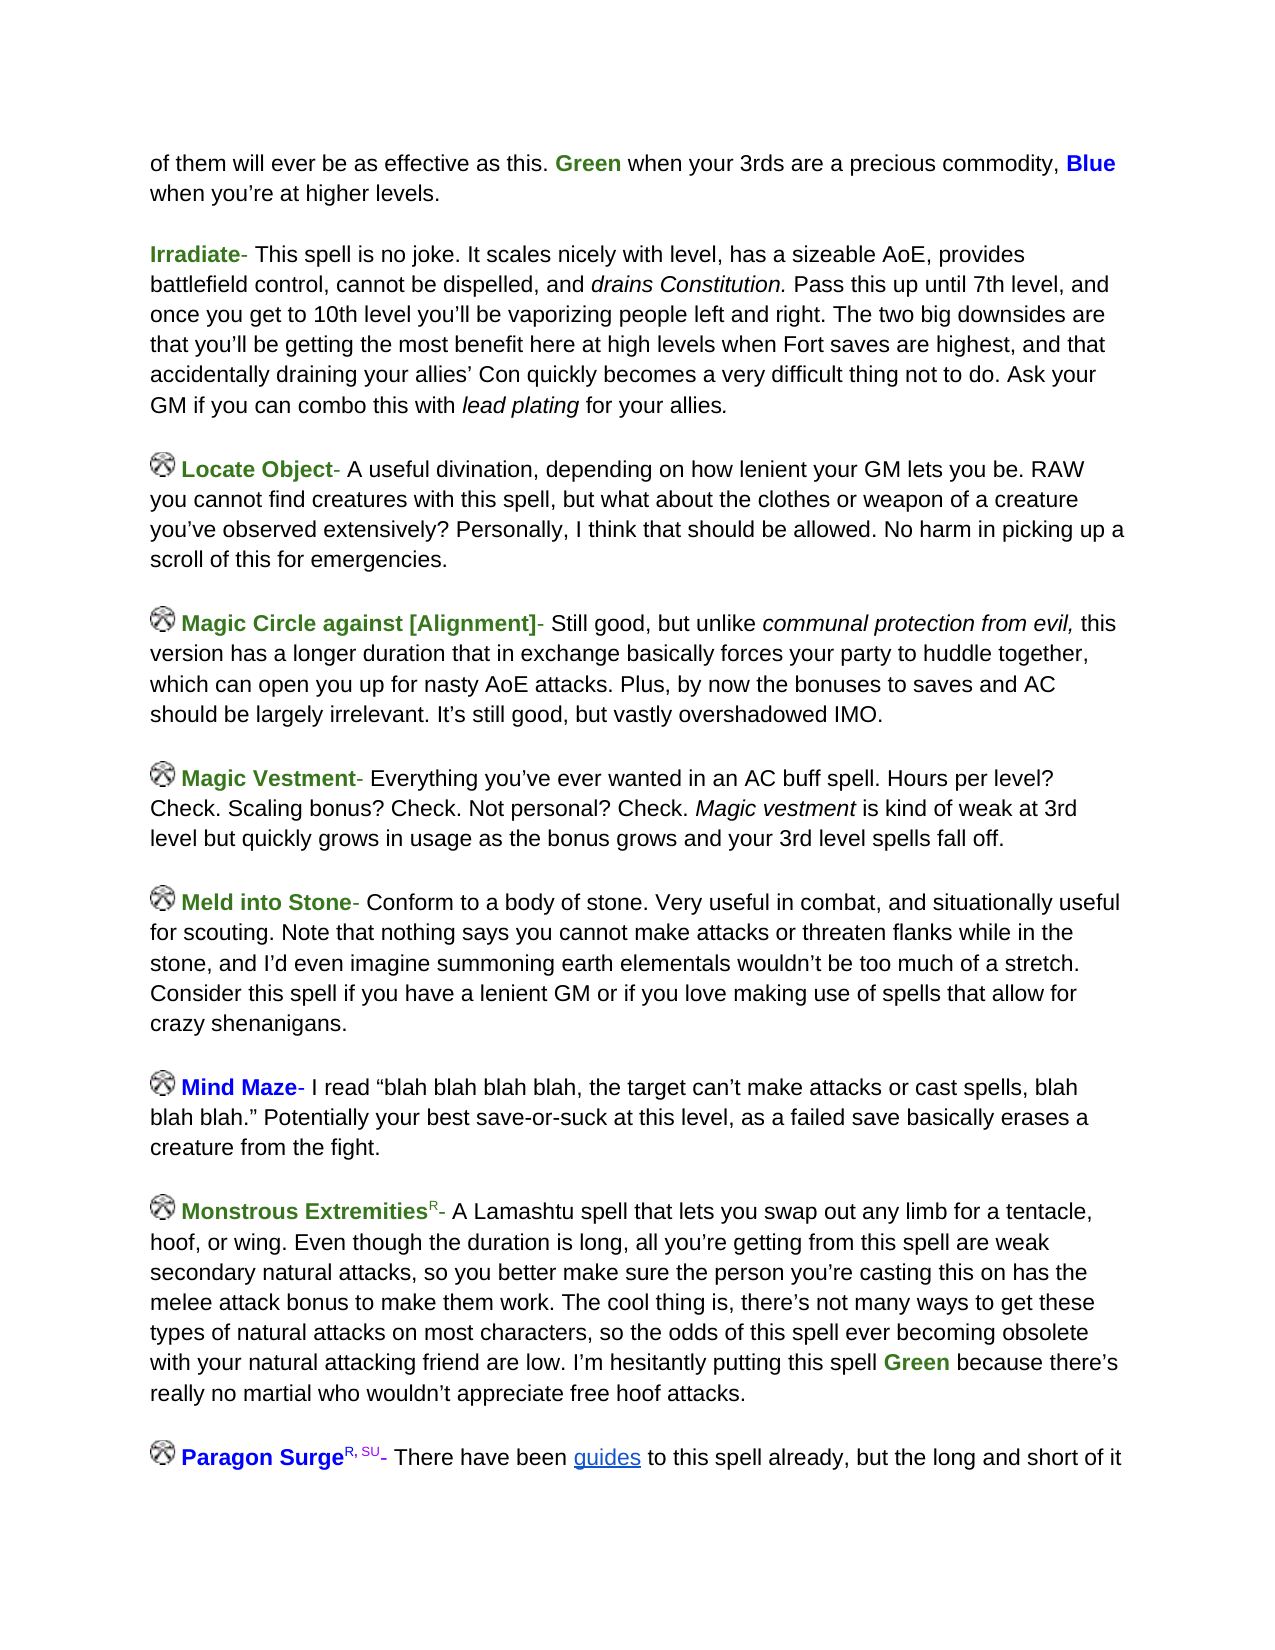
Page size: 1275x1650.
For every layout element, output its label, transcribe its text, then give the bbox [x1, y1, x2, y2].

text Magic Circle against [Alignment]- Still good, but unlike communal protection from evil, this version has a longer duration that in exchange basically forces your party to huddle together, which can open you up for nasty AoE attacks. Plus, by now the bonuses to saves and AC should be largely irrelevant. It’s still good, but vastly overshadowed IMO. [150, 607, 1125, 727]
text Monstrous ExtremitiesR- A Lamashtu spell that lets you swap out any limb for a tentacle, hoof, or wing. Even though the duration is long, all you’re getting from this spell are weak secondary natural attacks, so you better make sure the person you’re casting this on has the melee attack bonus to make them work. The cool thing is, there’s not many ways to get these types of natural attacks on most characters, so the odds of this spell ever becoming obsolete with your natural attacking friend are low. I’m hesitantly putting this spell Green because there’s really no martial who wouldn’t appreciate free hoof attacks. [150, 1195, 1125, 1406]
text Meld into Stone- Conform to a body of stone. Very useful in combat, and situationally useful for scouting. Note that nothing says you cannot make attacks or threaten flanks while in the stone, and I’d even imagine summoning earth elementals wouldn’t be too much of a stretch. Consider this spell if you have a lenient GM or if you love making use of spells that allow for crazy shenanigans. [150, 886, 1125, 1036]
picture [150, 1194, 175, 1220]
text Locate Object- A useful divination, depending on how lenient your GM lets you be. RAW you cannot find creatures with this spell, but what about the clothes or weapon of a creature you’ve observed extensively? Personally, I think that should be allowed. No harm in picking up a scroll of this for emergencies. [150, 452, 1125, 573]
picture [150, 1070, 175, 1096]
picture [150, 885, 175, 911]
text of them will ever be as effective as this. Green when your 3rds are a precious commodity, Blue when you’re at higher levels. [150, 150, 1125, 207]
picture [150, 761, 175, 787]
picture [150, 606, 175, 632]
text Mind Maze- I read “blah blah blah blah, the target can’t make attacks or cast spells, blah blah blah.” Potentially your best save-or-suck at this level, as a failed save basically erases a creature from the fight. [150, 1070, 1125, 1161]
text Irradiate- This spell is no joke. It scales nicely with level, has a sizeable AoE, provides battlefield control, cannot be dispelled, and drains Constitution. Pass this up until 7th level, and once you get to 10th level you’ll be vaporizing people left and right. The two big downsides are that you’ll be getting the most benefit here at high levels when Fort saves are highest, and that accidentally draining your allies’ Con quickly becomes a very difficult thing not to do. Ask your GM if you can combo this with lead plating for your allies. [150, 241, 1125, 418]
text Paragon SurgeR, SU- There have been guides to this spell already, but the long and short of it [150, 1440, 1125, 1470]
picture [150, 452, 175, 477]
text Magic Vestment- Everything you’ve ever wanted in an AC buff spell. Hours per level? Check. Scaling bonus? Check. Not personal? Check. Magic vestment is kind of weak at 3rd level but quickly grows in usage as the bonus grows and your 3rd level spells fall off. [150, 761, 1125, 852]
picture [150, 1440, 175, 1465]
